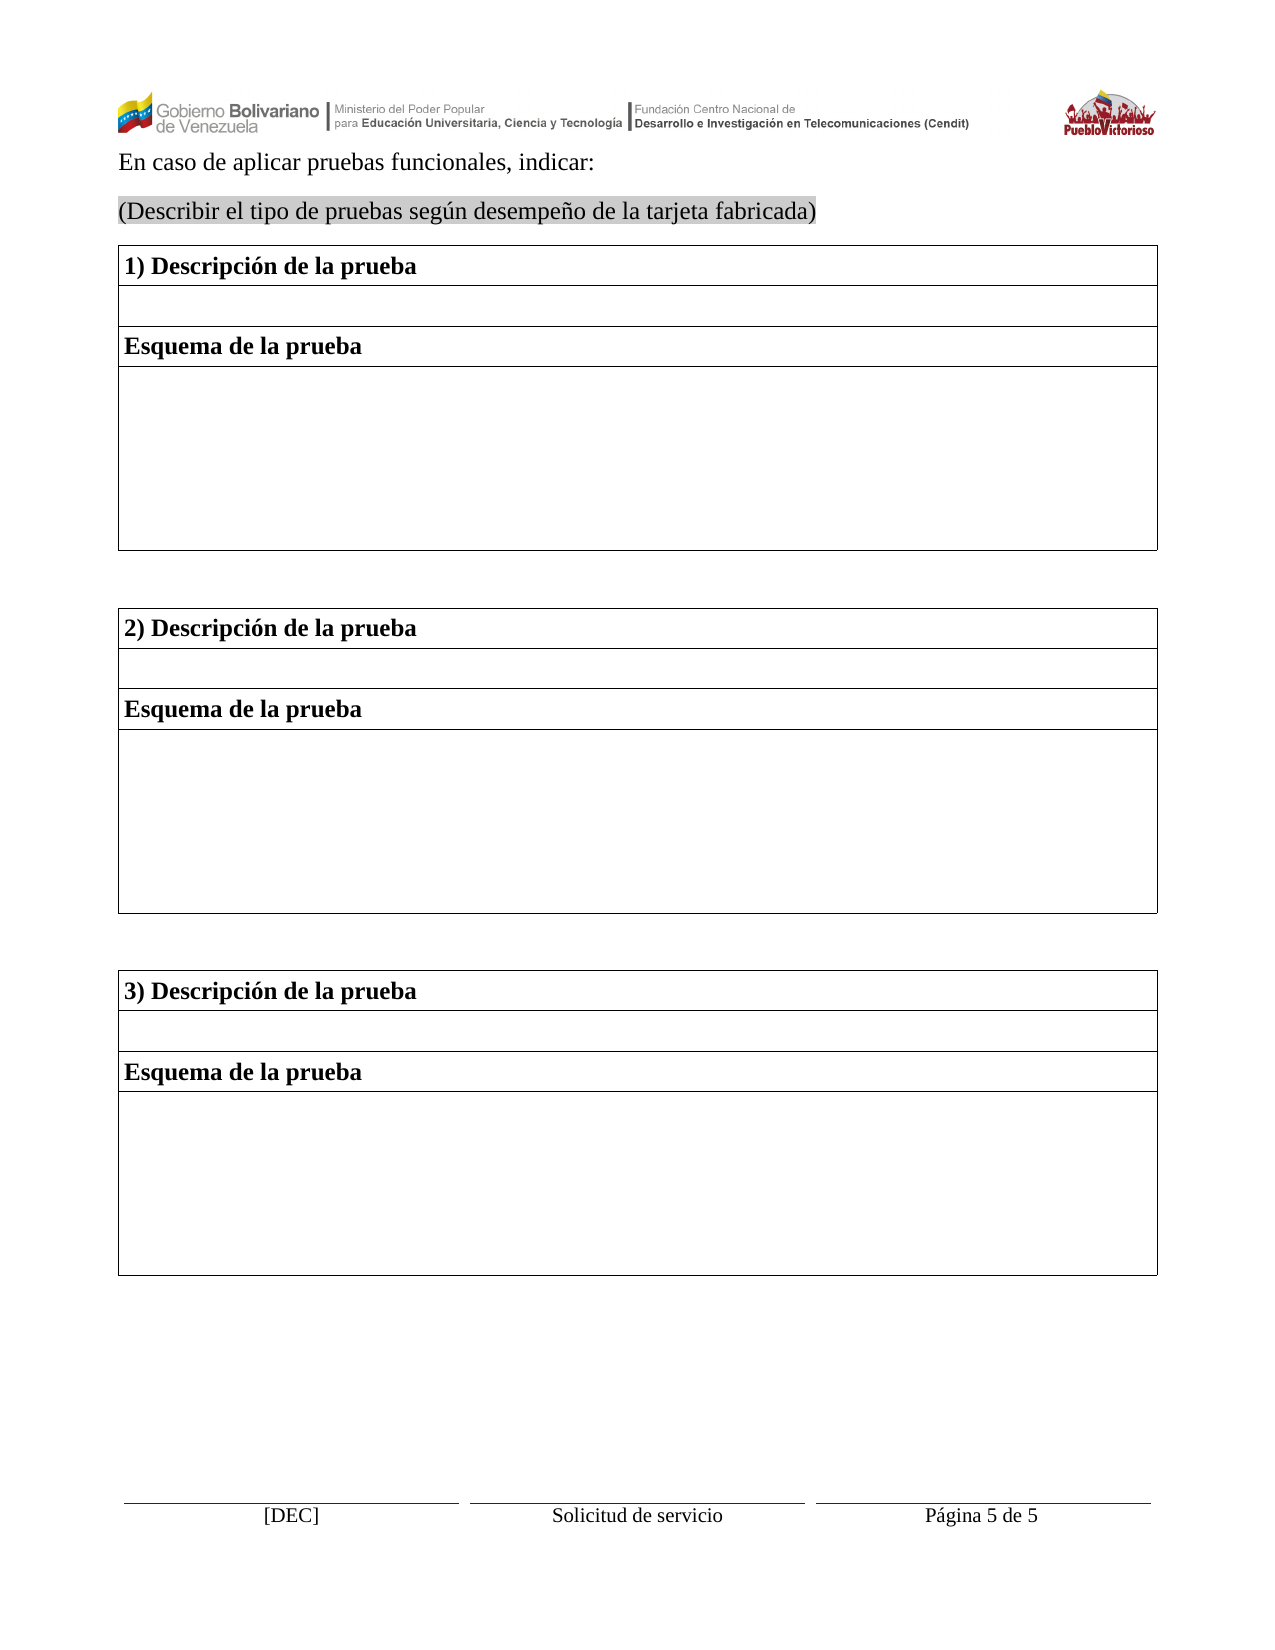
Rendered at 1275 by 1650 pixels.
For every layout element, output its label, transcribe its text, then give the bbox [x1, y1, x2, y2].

table_cell [119, 286, 1157, 326]
table_header 3) Descripción de la prueba [119, 971, 1157, 1010]
table_cell [119, 367, 1157, 550]
table_cell Esquema de la prueba [119, 1052, 1157, 1091]
table_header 1) Descripción de la prueba [119, 246, 1157, 285]
picture [118, 88, 1157, 137]
text (Describir el tipo de pruebas según desempeño de la tarjeta fabricada) [118, 196, 1157, 224]
table_cell [119, 649, 1157, 688]
table_cell [119, 1011, 1157, 1051]
table_cell Esquema de la prueba [119, 327, 1157, 366]
table_cell Esquema de la prueba [119, 689, 1157, 728]
table_cell [119, 730, 1157, 912]
text En caso de aplicar pruebas funcionales, indicar: [118, 147, 1157, 176]
table_cell [119, 1092, 1157, 1275]
table_header 2) Descripción de la prueba [119, 609, 1157, 648]
